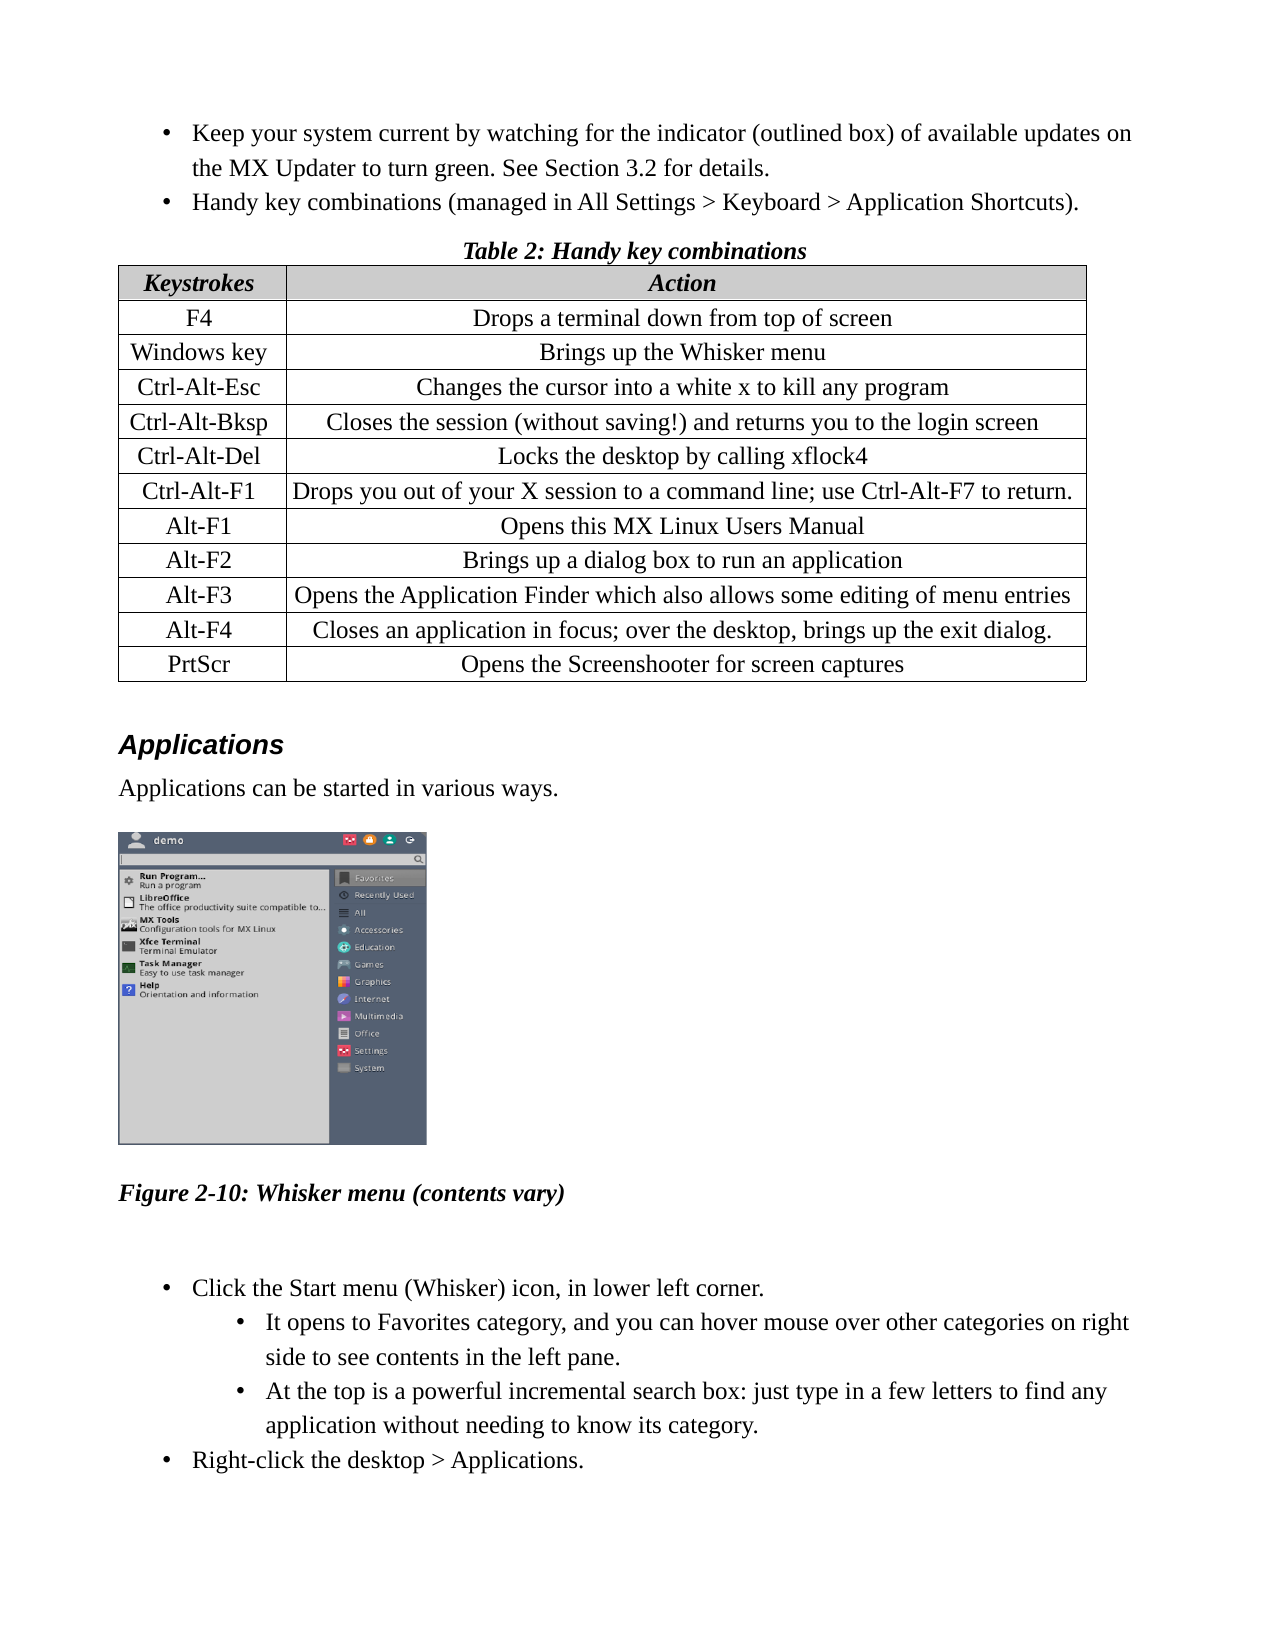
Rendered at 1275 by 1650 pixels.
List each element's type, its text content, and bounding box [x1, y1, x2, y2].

subtitle Applications [118, 728, 1157, 760]
table_cell Ctrl-Alt-Del [119, 439, 286, 473]
table_cell Brings up the Whisker menu [287, 335, 1086, 369]
table_cell Brings up a dialog box to run an application [287, 544, 1086, 577]
table_cell Drops you out of your X session to a command line; use Ctrl-Alt-F7 to return. [287, 474, 1086, 508]
table_header Action [287, 266, 1086, 299]
table_cell Ctrl-Alt-Esc [119, 370, 286, 404]
table_cell Locks the desktop by calling xflock4 [287, 439, 1086, 473]
table_cell Drops a terminal down from top of screen [287, 301, 1086, 334]
table_cell PrtScr [119, 647, 286, 681]
list It opens to Favorites category, and you can hover mouse over other categories on right side to see contents in the left pane. [236, 1307, 1157, 1370]
list Right-click the desktop > Applications. [162, 1445, 1157, 1474]
table_cell Opens the Screenshooter for screen captures [287, 647, 1086, 681]
text Figure 2-10: Whisker menu (contents vary) [118, 1178, 1157, 1206]
table_cell Alt-F4 [119, 613, 286, 646]
table_cell F4 [119, 301, 286, 334]
list Click the Start menu (Whisker) icon, in lower left corner. [162, 1273, 1157, 1301]
list Keep your system current by watching for the indicator (outlined box) of available updates on the MX Updater to turn green. See Section 3.2 for details. [162, 118, 1157, 181]
table_cell Ctrl-Alt-F1 [119, 474, 286, 508]
table_cell Opens this MX Linux Users Manual [287, 509, 1086, 542]
subtitle Table 2: Handy key combinations [118, 236, 1157, 265]
table_cell Closes an application in focus; over the desktop, brings up the exit dialog. [287, 613, 1086, 646]
list Handy key combinations (managed in All Settings > Keyboard > Application Shortcuts). [162, 187, 1157, 216]
table_cell Alt-F3 [119, 578, 286, 612]
list At the top is a powerful incremental search box: just type in a few letters to find any application without needing to know its category. [236, 1376, 1157, 1439]
table_cell Opens the Application Finder which also allows some editing of menu entries [287, 578, 1086, 612]
table_cell Closes the session (without saving!) and returns you to the login screen [287, 405, 1086, 438]
table_cell Changes the cursor into a white x to kill any program [287, 370, 1086, 404]
picture [118, 832, 427, 1145]
text Applications can be started in various ways. [118, 773, 1157, 801]
table_header Keystrokes [119, 266, 286, 299]
table_cell Alt-F2 [119, 544, 286, 577]
table_cell Alt-F1 [119, 509, 286, 542]
table_cell Ctrl-Alt-Bksp [119, 405, 286, 438]
table_cell Windows key [119, 335, 286, 369]
